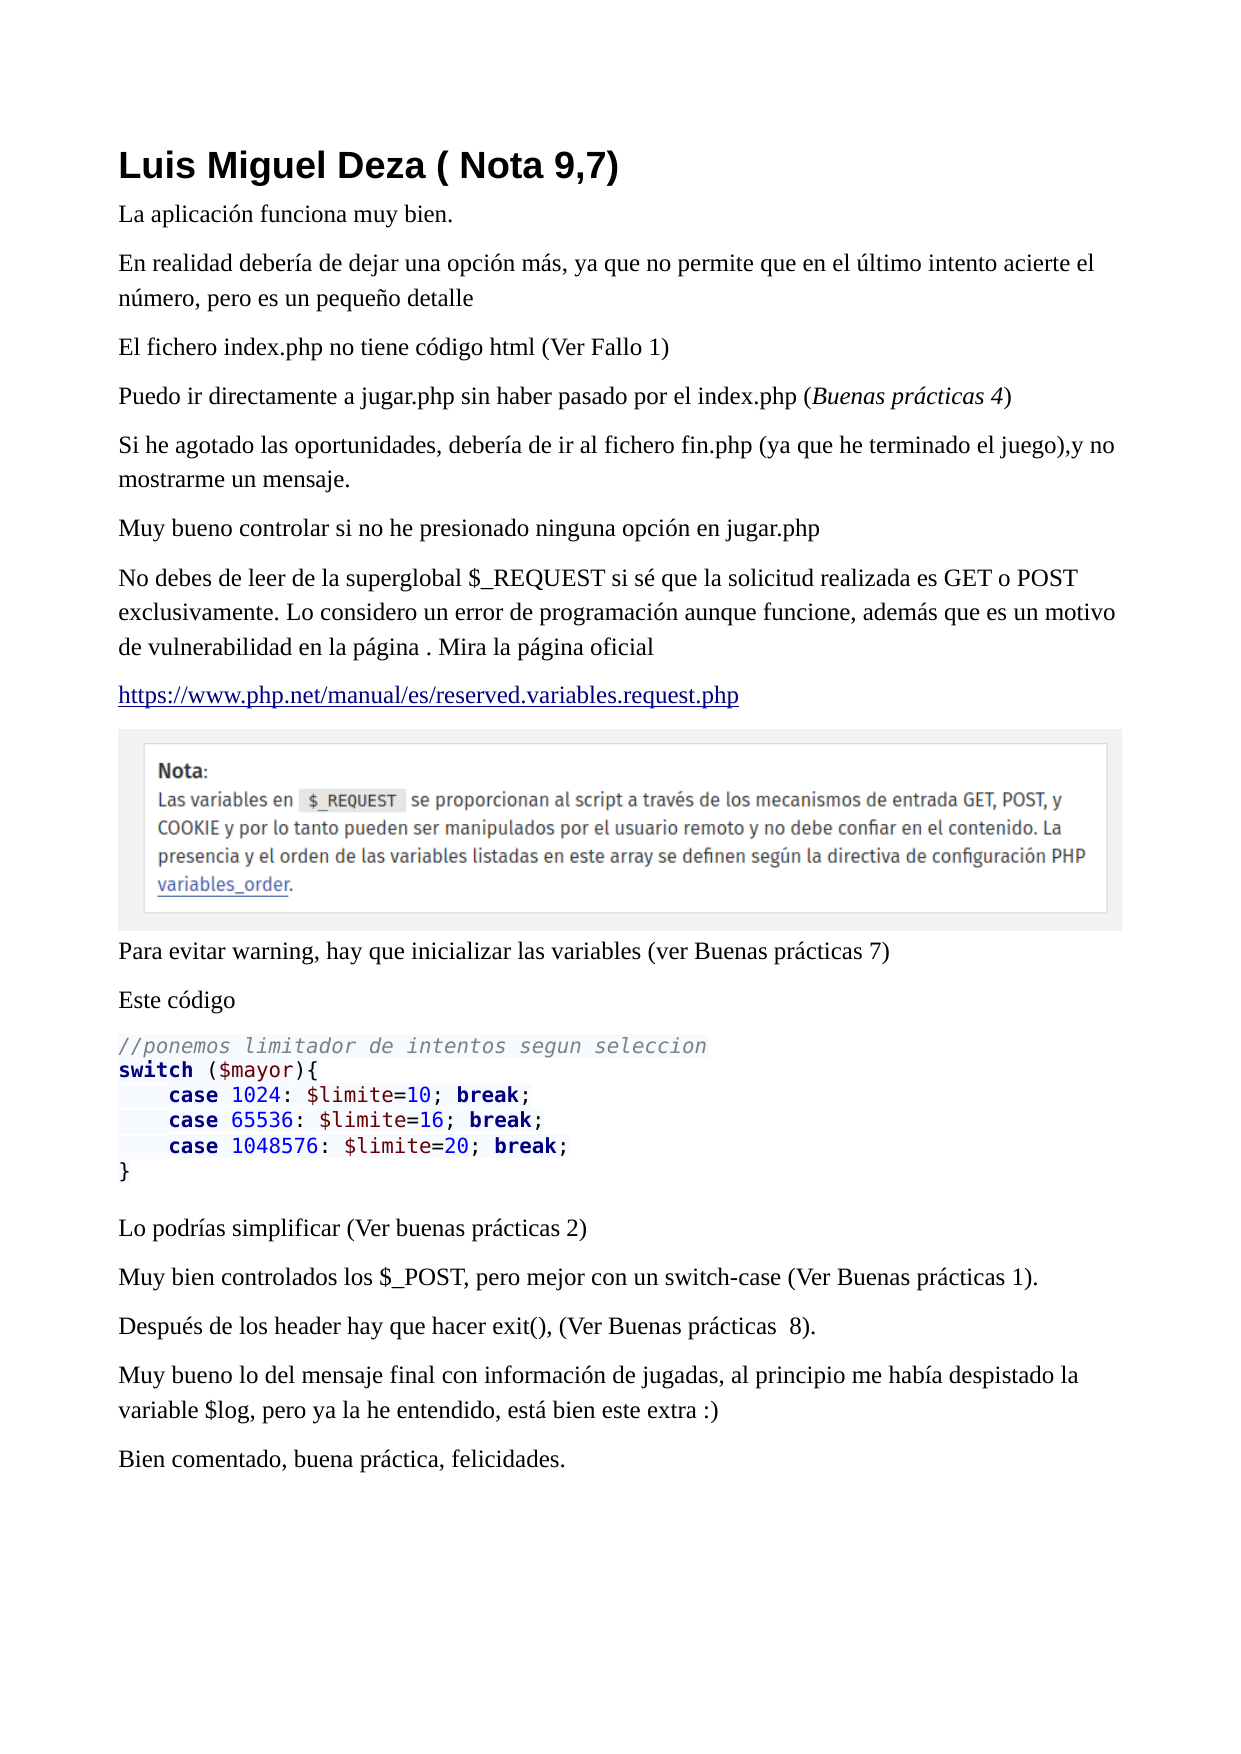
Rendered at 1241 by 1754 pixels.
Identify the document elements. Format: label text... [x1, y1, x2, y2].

text Muy bueno lo del mensaje final con información de jugadas, al principio me había despistado la variable $log, pero ya la he entendido, está bien este extra :) [118, 1360, 1122, 1424]
text https://www.php.net/manual/es/reserved.variables.request.php [118, 681, 1122, 709]
text //ponemos limitador de intentos segun seleccion [118, 1034, 1122, 1058]
picture [118, 729, 1123, 931]
text case 65536: $limite=16; break; [118, 1108, 1122, 1134]
text Muy bueno controlar si no he presionado ninguna opción en jugar.php [118, 513, 1122, 542]
text En realidad debería de dejar una opción más, ya que no permite que en el último intento acierte el número, pero es un pequeño detalle [118, 248, 1122, 312]
text Lo podrías simplificar (Ver buenas prácticas 2) [118, 1213, 1122, 1242]
text El fichero index.php no tiene código html (Ver Fallo 1) [118, 332, 1122, 361]
text case 1024: $limite=10; break; [118, 1083, 1122, 1108]
text Para evitar warning, hay que inicializar las variables (ver Buenas prácticas 7) [118, 931, 1122, 965]
text No debes de leer de la superglobal $_REQUEST si sé que la solicitud realizada es GET o POST exclusivamente. Lo considero un error de programación aunque funcione, además que es un motivo de vulnerabilidad en la página . Mira la página oficial [118, 563, 1122, 660]
text Bien comentado, buena práctica, felicidades. [118, 1444, 1122, 1473]
text Si he agotado las oportunidades, debería de ir al fichero fin.php (ya que he terminado el juego),y no mostrarme un mensaje. [118, 430, 1122, 493]
subtitle Luis Miguel Deza ( Nota 9,7) [118, 143, 1122, 187]
text Muy bien controlados los $_POST, pero mejor con un switch-case (Ver Buenas prácticas 1). [118, 1262, 1122, 1291]
text La aplicación funciona muy bien. [118, 199, 1122, 228]
text switch ($mayor){ [118, 1058, 1122, 1083]
text case 1048576: $limite=20; break; [118, 1134, 1122, 1159]
text } [118, 1159, 1122, 1184]
text Puedo ir directamente a jugar.php sin haber pasado por el index.php (Buenas prácticas 4) [118, 381, 1122, 410]
text Este código [118, 985, 1122, 1014]
text Después de los header hay que hacer exit(), (Ver Buenas prácticas 8). [118, 1311, 1122, 1340]
